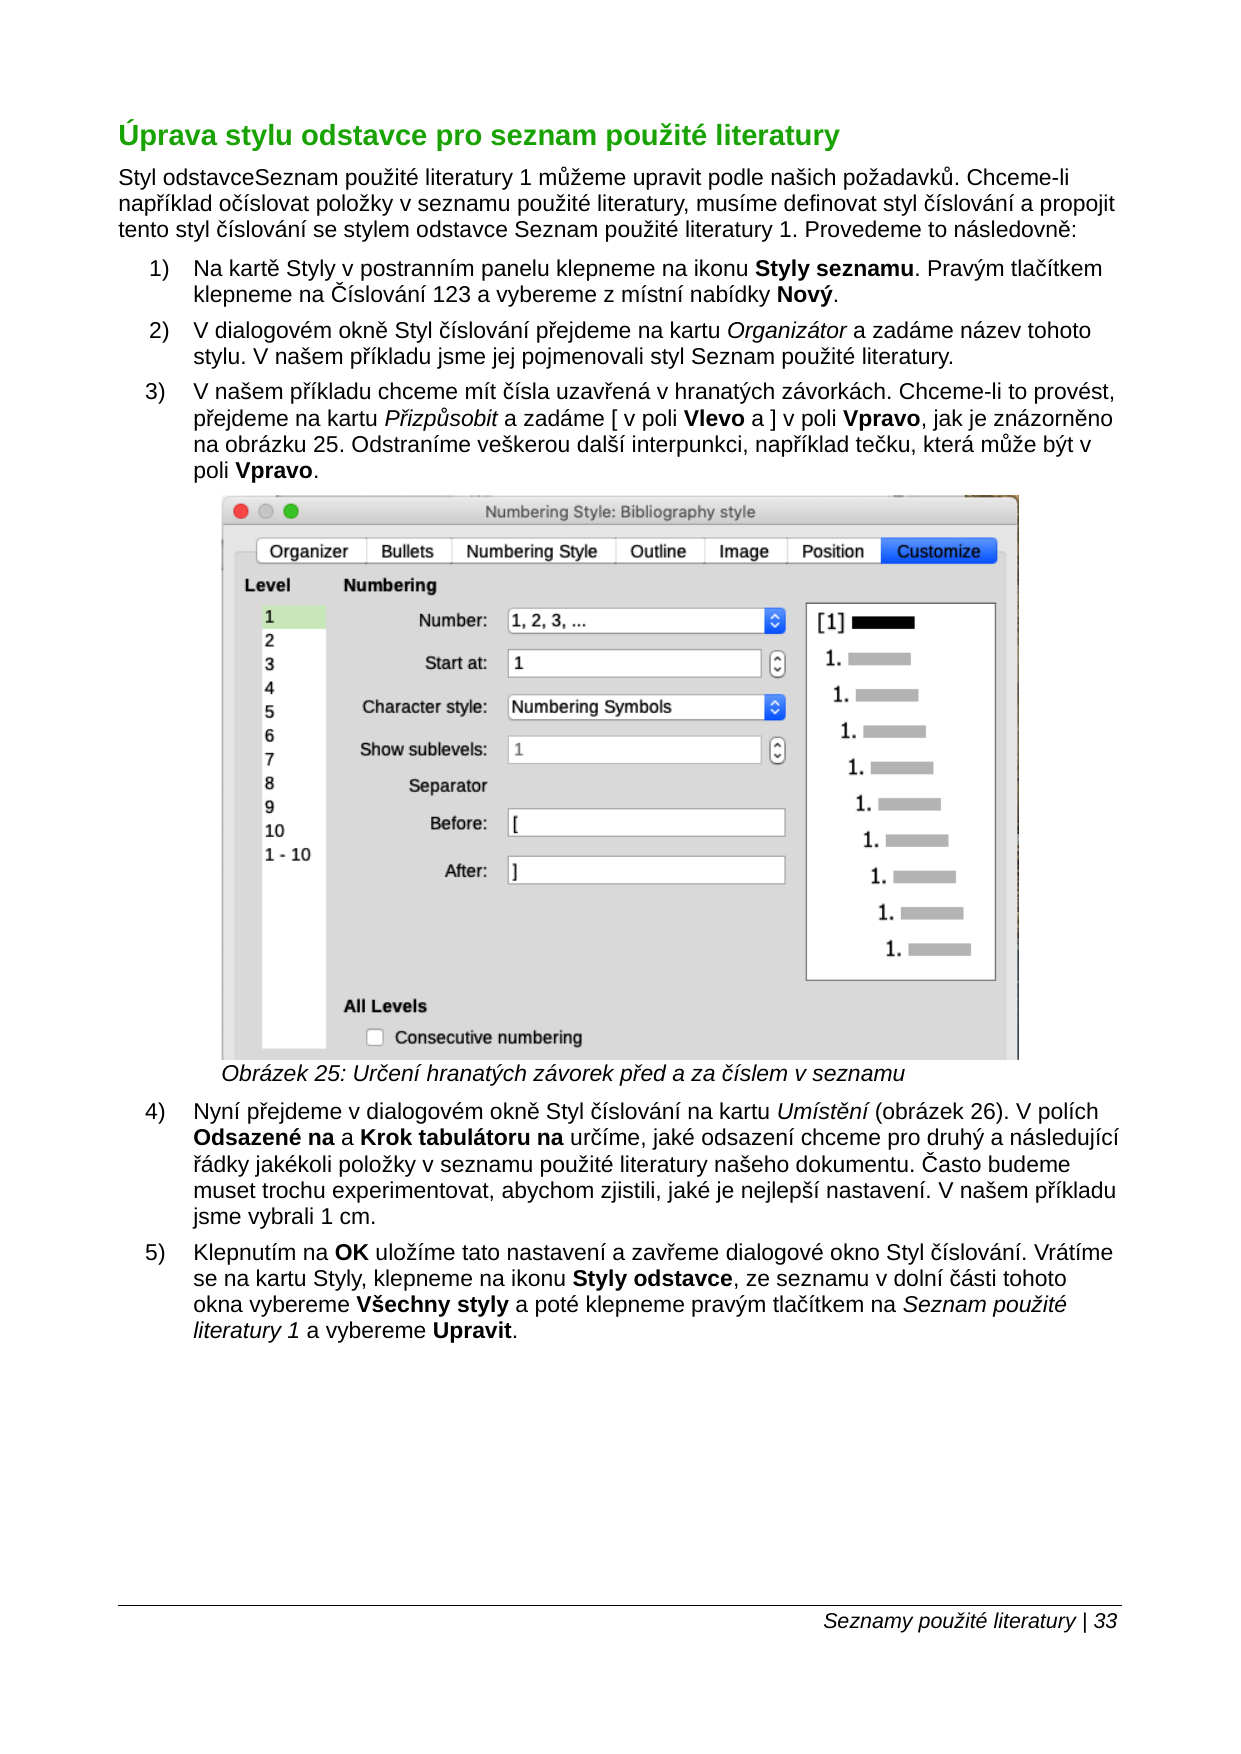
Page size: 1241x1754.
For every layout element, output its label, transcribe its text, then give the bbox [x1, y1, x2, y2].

list Na kartě Styly v postranním panelu klepneme na ikonu Styly seznamu. Pravým tlačítkem klepneme na Číslování 123 a vybereme z místní nabídky Nový. [169, 255, 1122, 308]
subtitle Úprava stylu odstavce pro seznam použité literatury [118, 118, 1122, 152]
text Obrázek 25: Určení hranatých závorek před a za číslem v seznamu [221, 1060, 1019, 1086]
picture [221, 495, 1019, 1060]
list Styl odstavceSeznam použité literatury 1 můžeme upravit podle našich požadavků. Chceme-li například očíslovat položky v seznamu použité literatury, musíme definovat styl číslování a propojit tento styl číslování se stylem odstavce Seznam použité literatury 1. Provedeme to následovně: [118, 163, 1122, 242]
list Klepnutím na OK uložíme tato nastavení a zavřeme dialogové okno Styl číslování. Vrátíme se na kartu Styly, klepneme na ikonu Styly odstavce, ze seznamu v dolní části tohoto okna vybereme Všechny styly a poté klepneme pravým tlačítkem na Seznam použité literatury 1 a vybereme Upravit. [165, 1238, 1122, 1344]
list Nyní přejdeme v dialogovém okně Styl číslování na kartu Umístění (obrázek 26). V polích Odsazené na a Krok tabulátoru na určíme, jaké odsazení chceme pro druhý a následující řádky jakékoli položky v seznamu použité literatury našeho dokumentu. Často budeme muset trochu experimentovat, abychom zjistili, jaké je nejlepší nastavení. V našem příkladu jsme vybrali 1 cm. [165, 1098, 1122, 1229]
list V dialogovém okně Styl číslování přejdeme na kartu Organizátor a zadáme název tohoto stylu. V našem příkladu jsme jej pojmenovali styl Seznam použité literatury. [169, 317, 1122, 369]
list V našem příkladu chceme mít čísla uzavřená v hranatých závorkách. Chceme-li to provést, přejdeme na kartu Přizpůsobit a zadáme [ v poli Vlevo a ] v poli Vpravo, jak je znázorněno na obrázku 25. Odstraníme veškerou další interpunkci, například tečku, která může být v poli Vpravo. [165, 378, 1122, 483]
